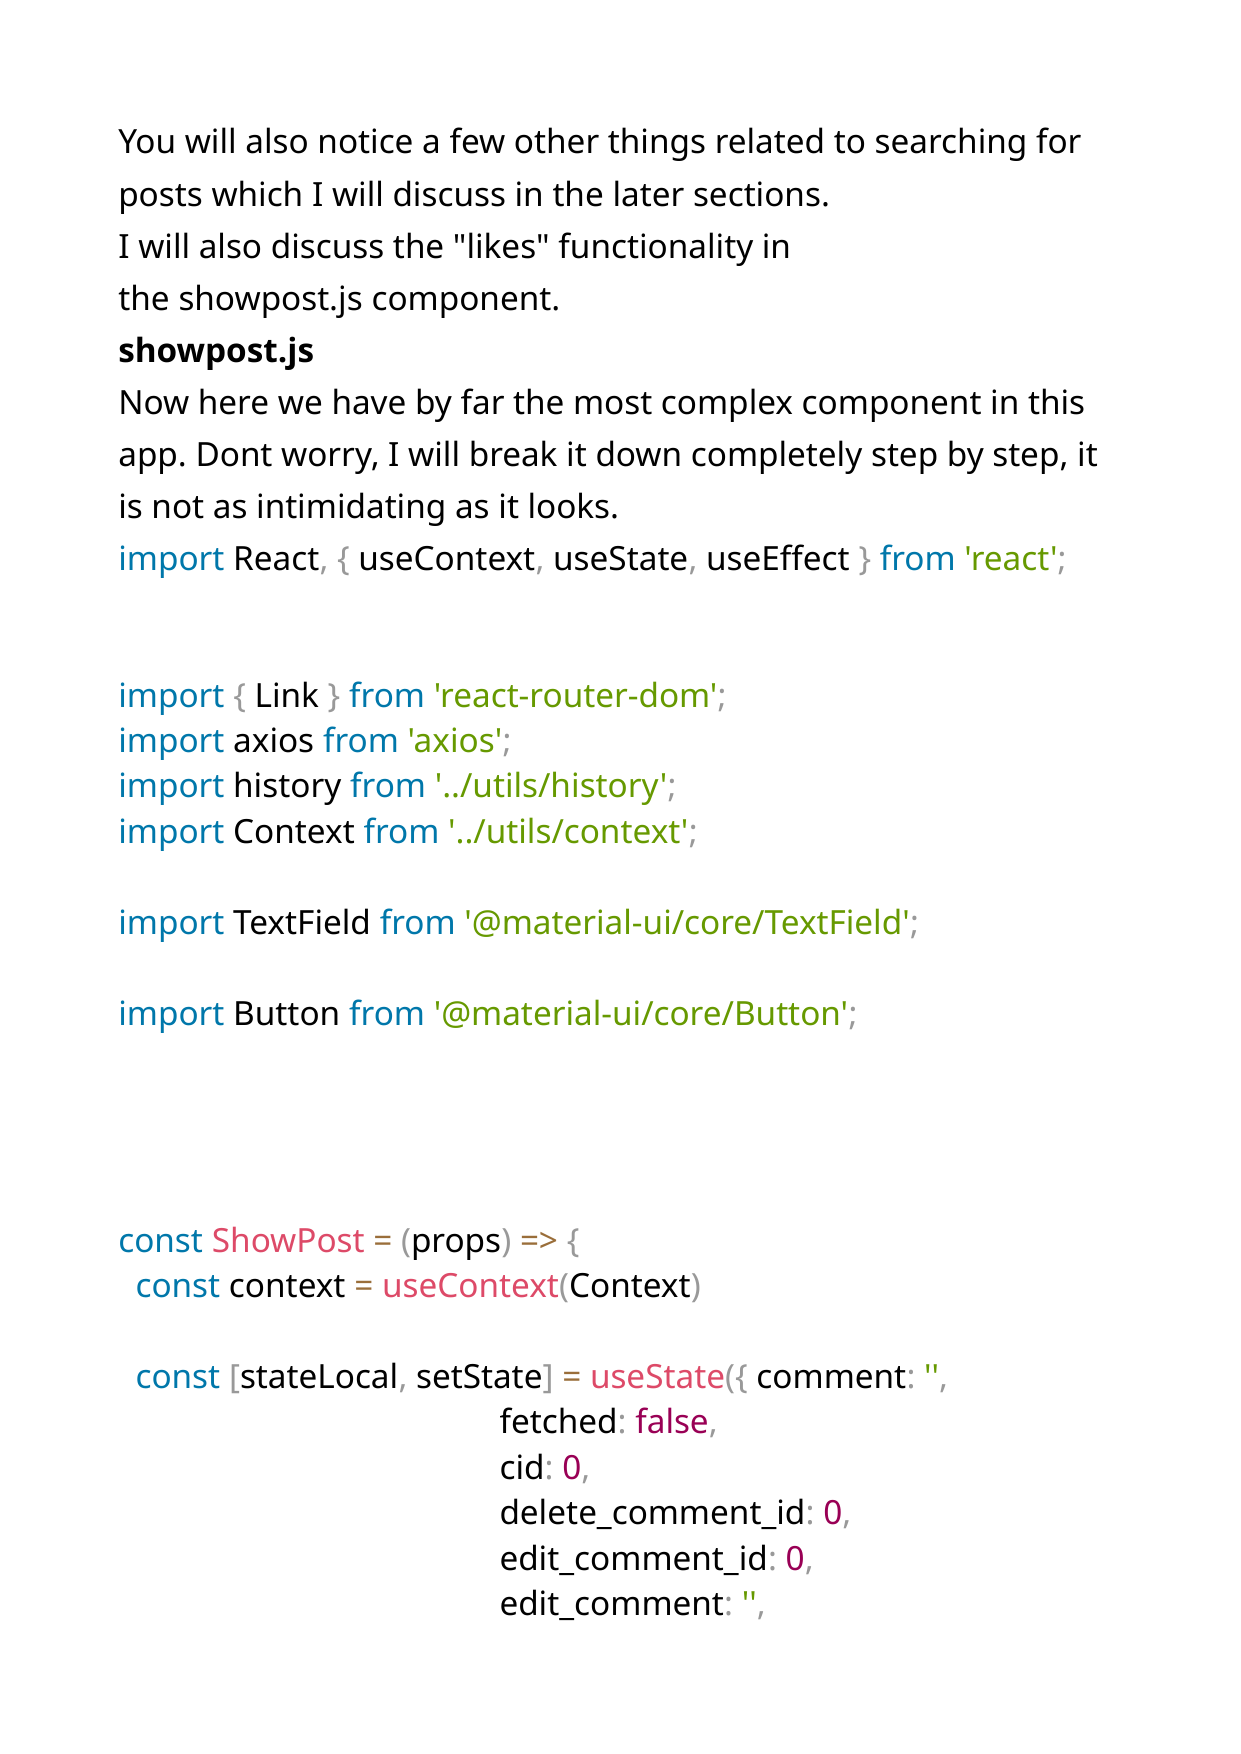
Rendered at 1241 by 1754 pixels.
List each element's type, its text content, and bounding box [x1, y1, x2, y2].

text const context = useContext(Context) [118, 1262, 1122, 1307]
text cid: 0, [118, 1443, 1122, 1489]
text import { Link } from 'react-router-dom'; [118, 671, 1122, 717]
text fetched: false, [118, 1398, 1122, 1443]
text import Context from '../utils/context'; [118, 808, 1122, 853]
text import axios from 'axios'; [118, 717, 1122, 762]
text import TextField from '@material-ui/core/TextField'; [118, 898, 1122, 944]
subtitle showpost.js [118, 327, 1122, 372]
text delete_comment_id: 0, [118, 1489, 1122, 1534]
text import React, { useContext, useState, useEffect } from 'react'; [118, 535, 1122, 581]
text Now here we have by far the most complex component in this app. Dont worry, I will break it down completely step by step, it is not as intimidating as it looks. [118, 379, 1122, 528]
text I will also discuss the "likes" functionality in the showpost.js component. [118, 222, 1122, 320]
text const [stateLocal, setState] = useState({ comment: '', [118, 1353, 1122, 1398]
text import Button from '@material-ui/core/Button'; [118, 989, 1122, 1035]
text You will also notice a few other things related to searching for posts which I will discuss in the later sections. [118, 118, 1122, 216]
text import history from '../utils/history'; [118, 762, 1122, 808]
text edit_comment_id: 0, [118, 1534, 1122, 1580]
text edit_comment: '', [118, 1580, 1122, 1625]
text const ShowPost = (props) => { [118, 1216, 1122, 1262]
